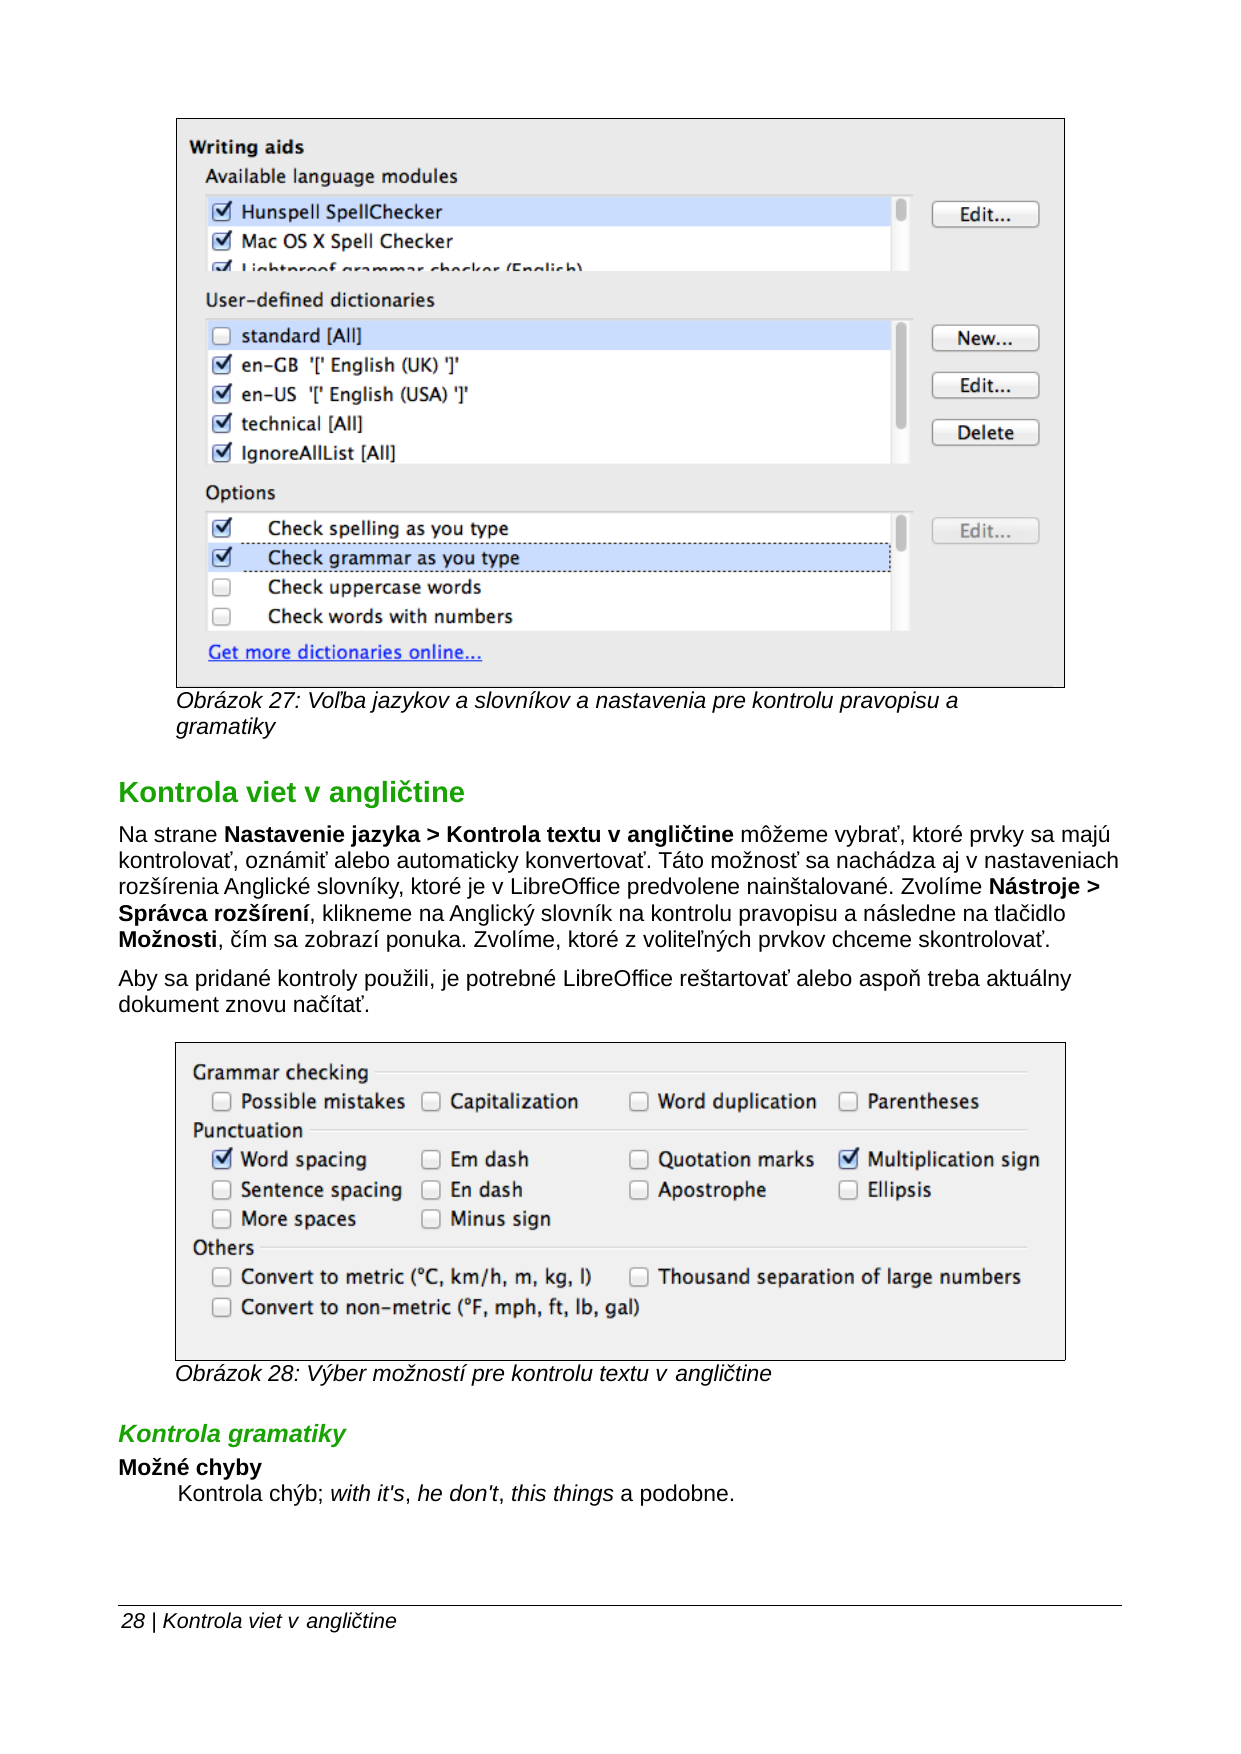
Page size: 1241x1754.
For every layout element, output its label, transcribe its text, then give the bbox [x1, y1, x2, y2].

text Na strane Nastavenie jazyka > Kontrola textu v angličtine môžeme vybrať, ktoré prvky sa majú kontrolovať, oznámiť alebo automaticky konvertovať. Táto možnosť sa nachádza aj v nastaveniach rozšírenia Anglické slovníky, ktoré je v LibreOffice predvolene nainštalované. Zvolíme Nástroje > Správca rozšírení, klikneme na Anglický slovník na kontrolu pravopisu a následne na tlačidlo Možnosti, čím sa zobrazí ponuka. Zvolíme, ktoré z voliteľných prvkov chceme skontrolovať. [118, 821, 1122, 952]
picture [176, 1043, 1065, 1360]
text Obrázok 27: Voľba jazykov a slovníkov a nastavenia pre kontrolu pravopisu a gramatiky [176, 688, 1064, 739]
text Obrázok 28: Výber možností pre kontrolu textu v angličtine [175, 1361, 1065, 1386]
text Kontrola chýb; with it's, he don't, this things a podobne. [177, 1480, 1122, 1506]
picture [177, 119, 1064, 687]
subtitle Kontrola viet v angličtine [118, 775, 1122, 809]
text Možné chyby [118, 1453, 1122, 1480]
text Aby sa pridané kontroly použili, je potrebné LibreOffice reštartovať alebo aspoň treba aktuálny dokument znovu načítať. [118, 965, 1122, 1017]
subtitle Kontrola gramatiky [118, 1419, 1122, 1448]
